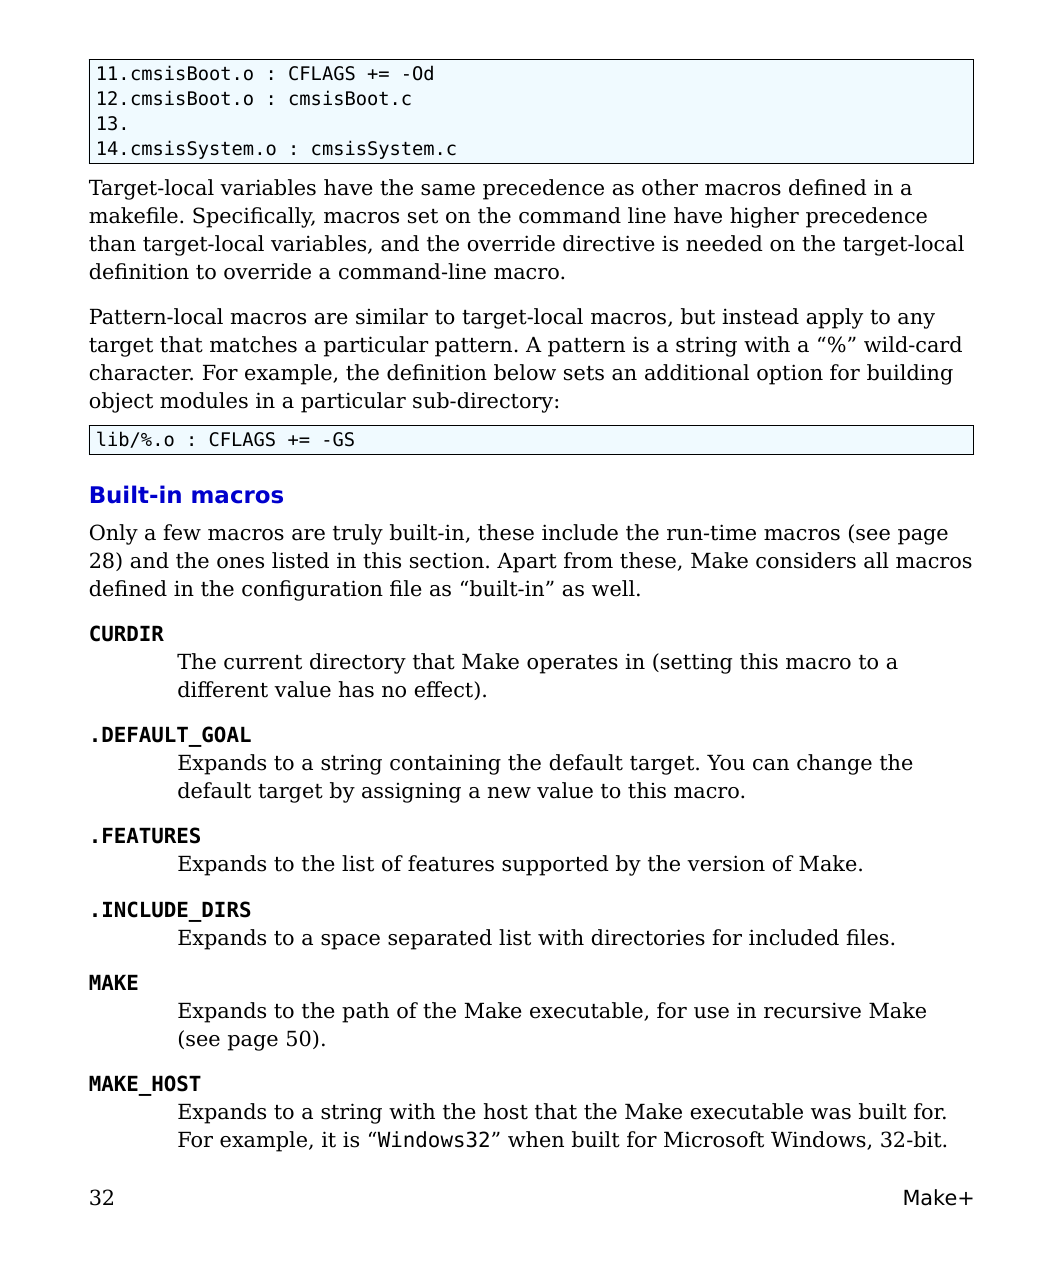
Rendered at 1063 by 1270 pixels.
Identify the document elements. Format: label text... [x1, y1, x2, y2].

text Only a few macros are truly built-in, these include the run-time macros (see page 25) and the ones listed in this section. Apart from these, Make considers all macros defined in the configuration file as “built-in” as well. [88, 521, 974, 601]
text .DEFAULT_GOAL Expands to a string containing the default target. You can change the default target by assigning a new value to this macro. [88, 723, 974, 803]
list cmsisBoot.o : CFLAGS += -Od [90, 60, 973, 84]
subtitle Built-in macros [88, 482, 974, 509]
text CURDIR The current directory that Make operates in (setting this macro to a different value has no effect). [88, 622, 974, 702]
text .FEATURES Expands to the list of features supported by the version of Make. [88, 824, 974, 877]
text MAKE Expands to the path of the Make executable, for use in recursive Make (see page 47). [88, 971, 974, 1051]
text .INCLUDE_DIRS Expands to a space separated list with directories for included files. [88, 898, 974, 950]
text MAKE_HOST Expands to a string with the host that the Make executable was built for. For example, it is “Windows32” when built for Microsoft Windows, 32-bit. [88, 1072, 974, 1152]
text lib/%.o : CFLAGS += -GS [90, 426, 973, 454]
list cmsisBoot.o : cmsisBoot.c [90, 84, 973, 109]
text Target-local variables have the same precedence as other macros defined in a makefile. Specifically, macros set on the command line have higher precedence than target-local variables, and the override directive is needed on the target-local definition to override a command-line macro. [88, 176, 974, 284]
list cmsisSystem.o : cmsisSystem.c [90, 134, 973, 163]
text Pattern-local macros are similar to target-local macros, but instead apply to any target that matches a particular pattern. A pattern is a string with a “%” wild-card character. For example, the definition below sets an additional option for building object modules in a particular sub-directory: [88, 305, 974, 413]
